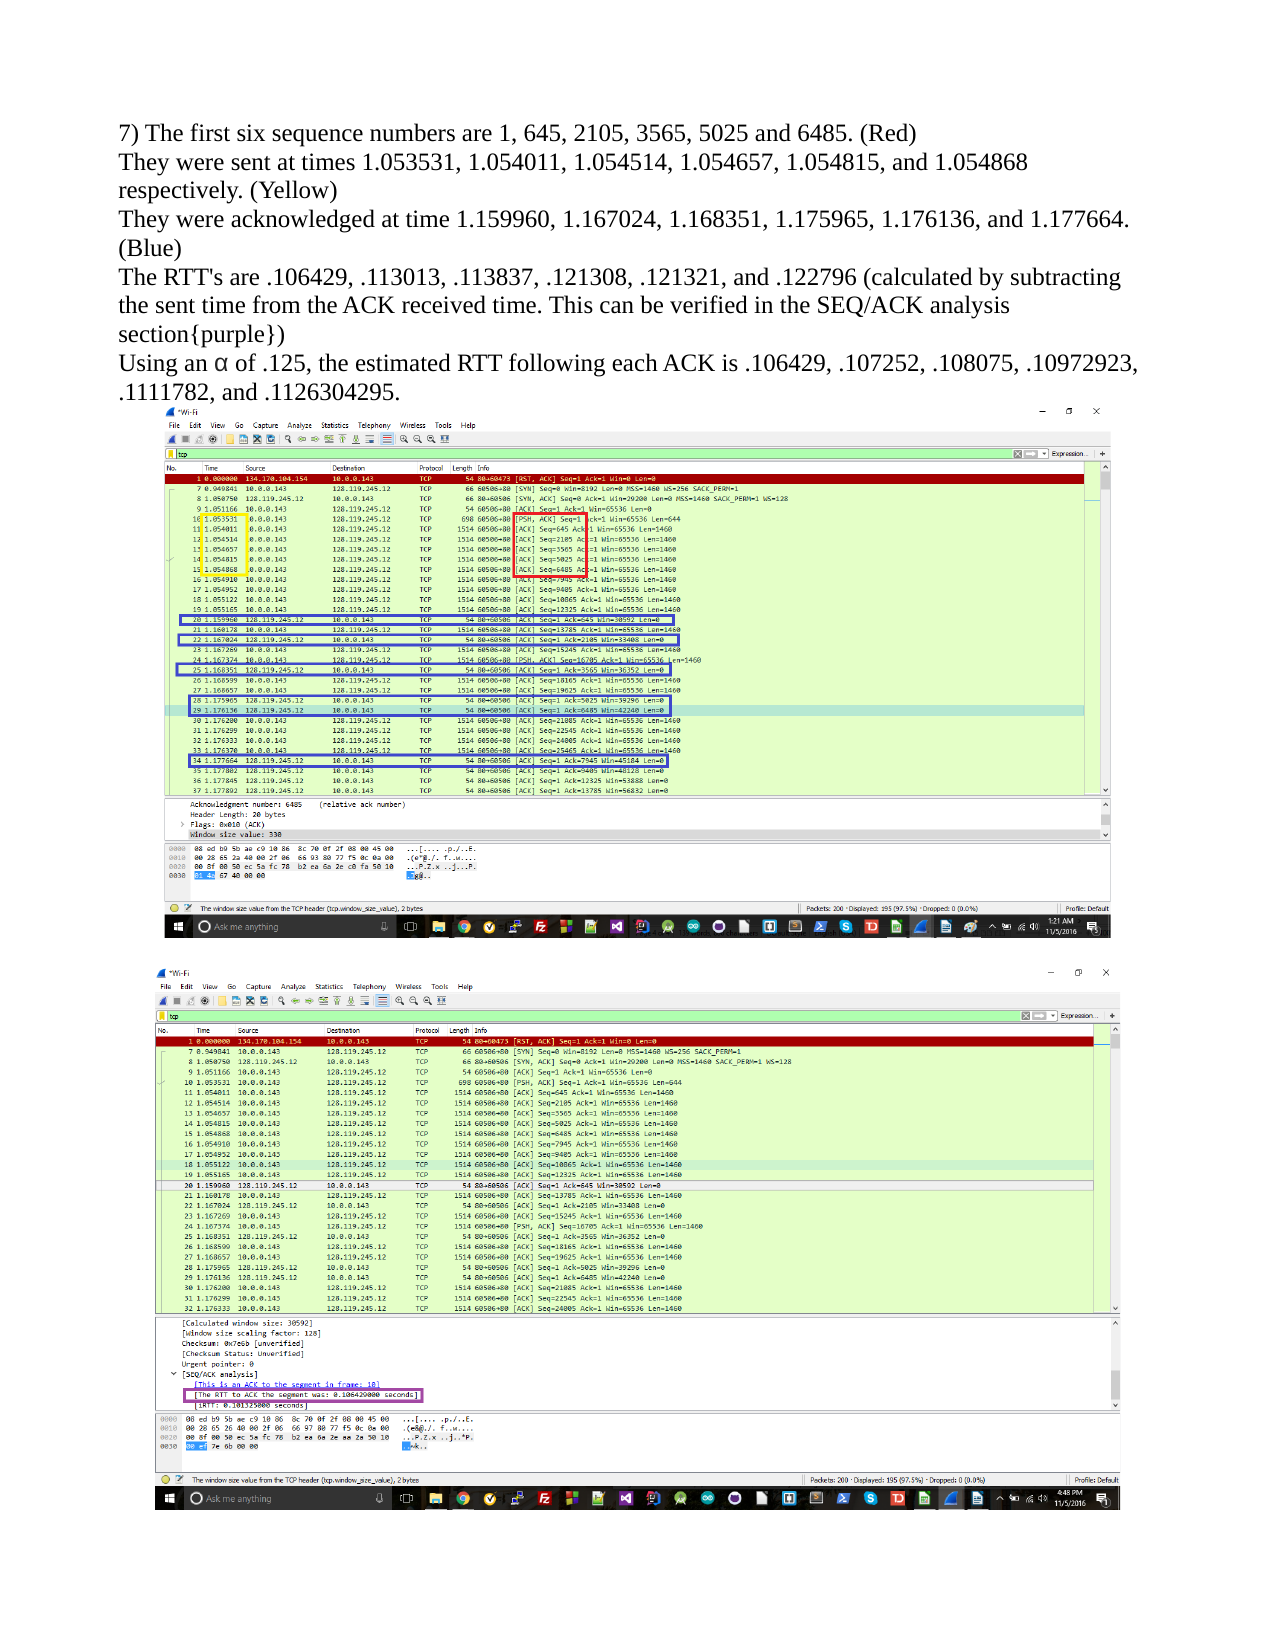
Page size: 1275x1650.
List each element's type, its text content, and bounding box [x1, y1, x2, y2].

picture [164, 405, 1111, 938]
text They were acknowledged at time 1.159960, 1.167024, 1.168351, 1.175965, 1.176136, and 1.177664. (Blue) [118, 204, 1157, 262]
picture [155, 966, 1121, 1510]
text Using an α of .125, the estimated RTT following each ACK is .106429, .107252, .108075, .10972923, [118, 348, 1157, 377]
text The RTT's are .106429, .113013, .113837, .121308, .121321, and .122796 (calculated by subtracting the sent time from the ACK received time. This can be verified in the SEQ/ACK analysis section{purple}) [118, 262, 1157, 348]
text 7) The first six sequence numbers are 1, 645, 2105, 3565, 5025 and 6485. (Red) [118, 118, 1157, 147]
text .1111782, and .1126304295. [118, 377, 1157, 406]
text They were sent at times 1.053531, 1.054011, 1.054514, 1.054657, 1.054815, and 1.054868 respectively. (Yellow) [118, 147, 1157, 204]
